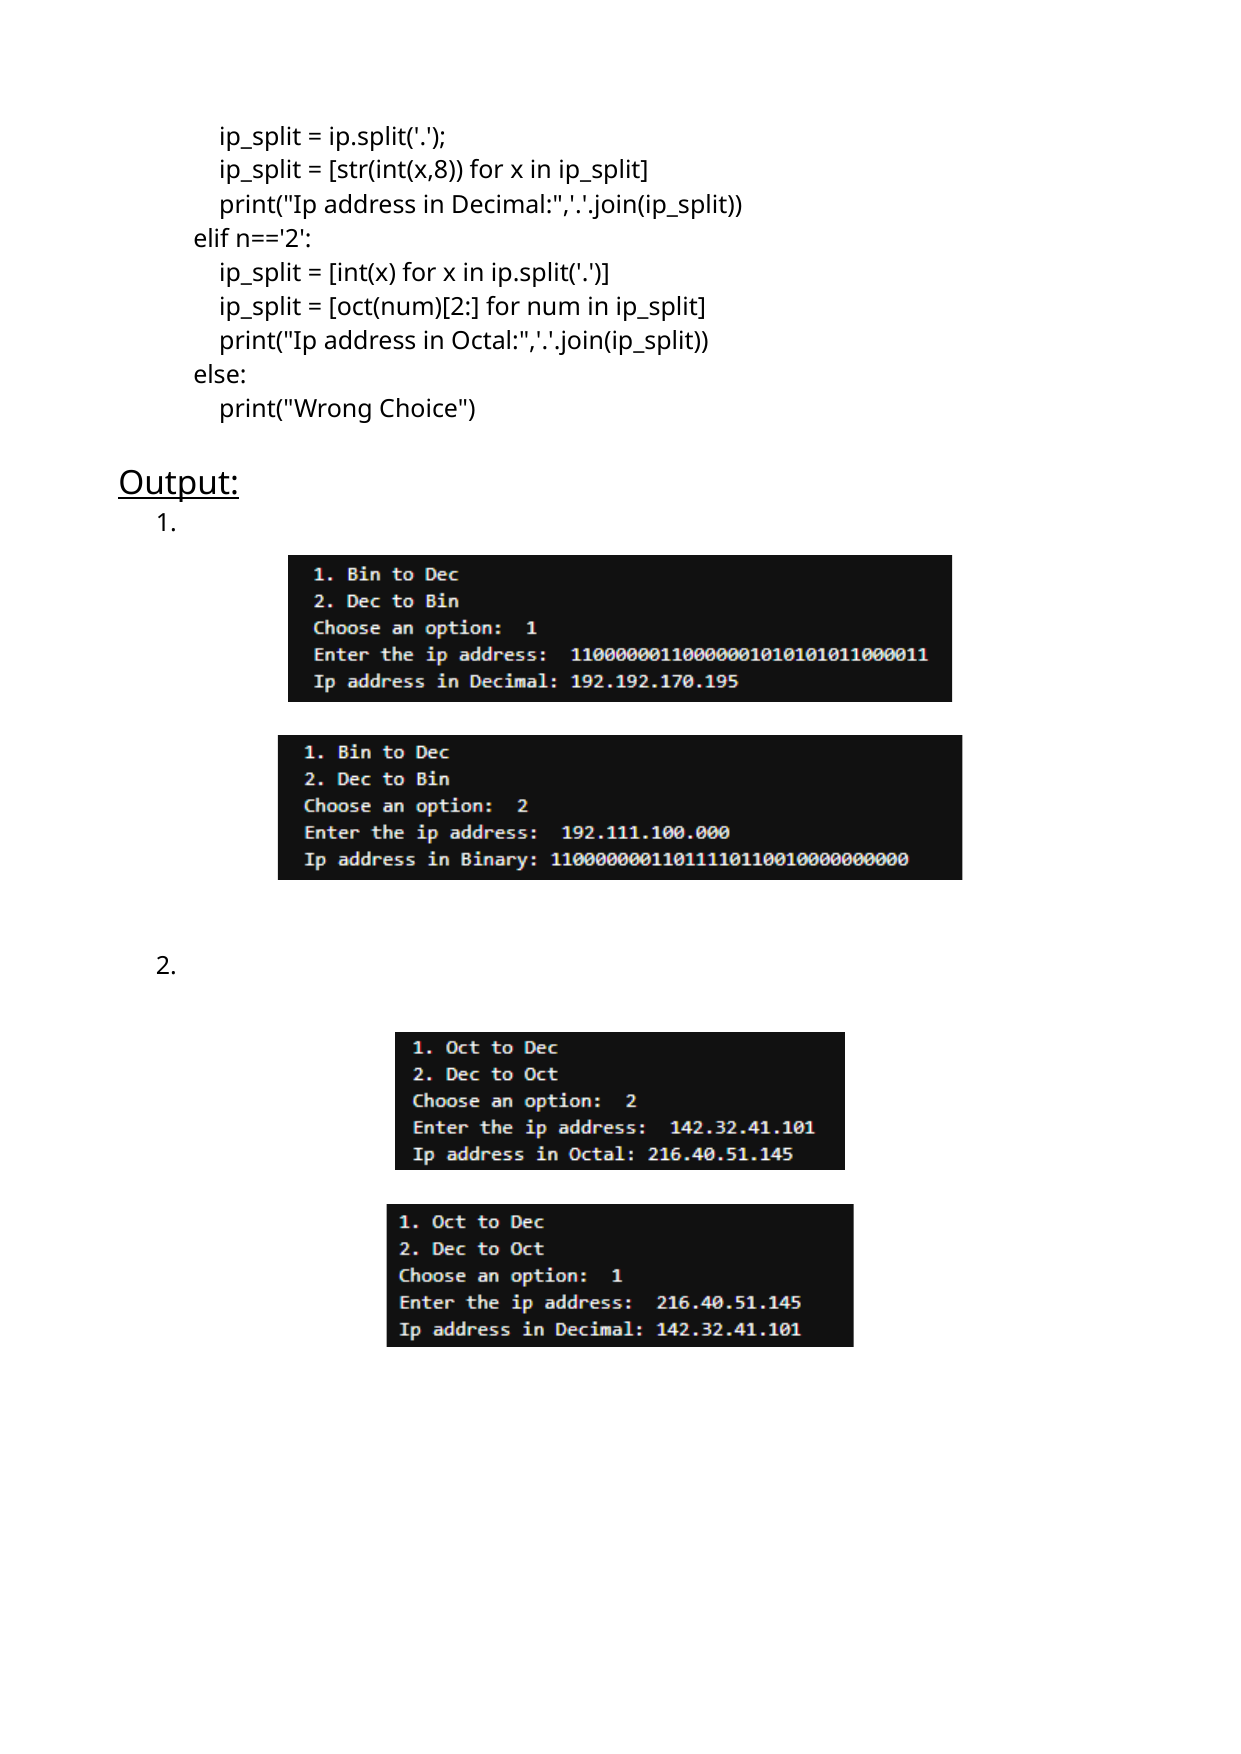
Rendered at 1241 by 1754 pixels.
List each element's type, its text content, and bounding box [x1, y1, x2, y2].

text elif n=='2': [193, 220, 1122, 254]
picture [288, 555, 953, 702]
text ip_split = [str(int(x,8)) for x in ip_split] [193, 152, 1122, 186]
text else: [193, 357, 1122, 391]
picture [386, 1204, 854, 1347]
text ip_split = [oct(num)[2:] for num in ip_split] [193, 288, 1122, 322]
text print("Wrong Choice") [193, 391, 1122, 425]
text print("Ip address in Decimal:",'.'.join(ip_split)) [193, 186, 1122, 220]
picture [277, 735, 963, 880]
text ip_split = [int(x) for x in ip.split('.')] [193, 254, 1122, 288]
subtitle Output: [118, 459, 1122, 504]
text print("Ip address in Octal:",'.'.join(ip_split)) [193, 322, 1122, 357]
picture [395, 1032, 845, 1170]
text ip_split = ip.split('.'); [193, 118, 1122, 152]
